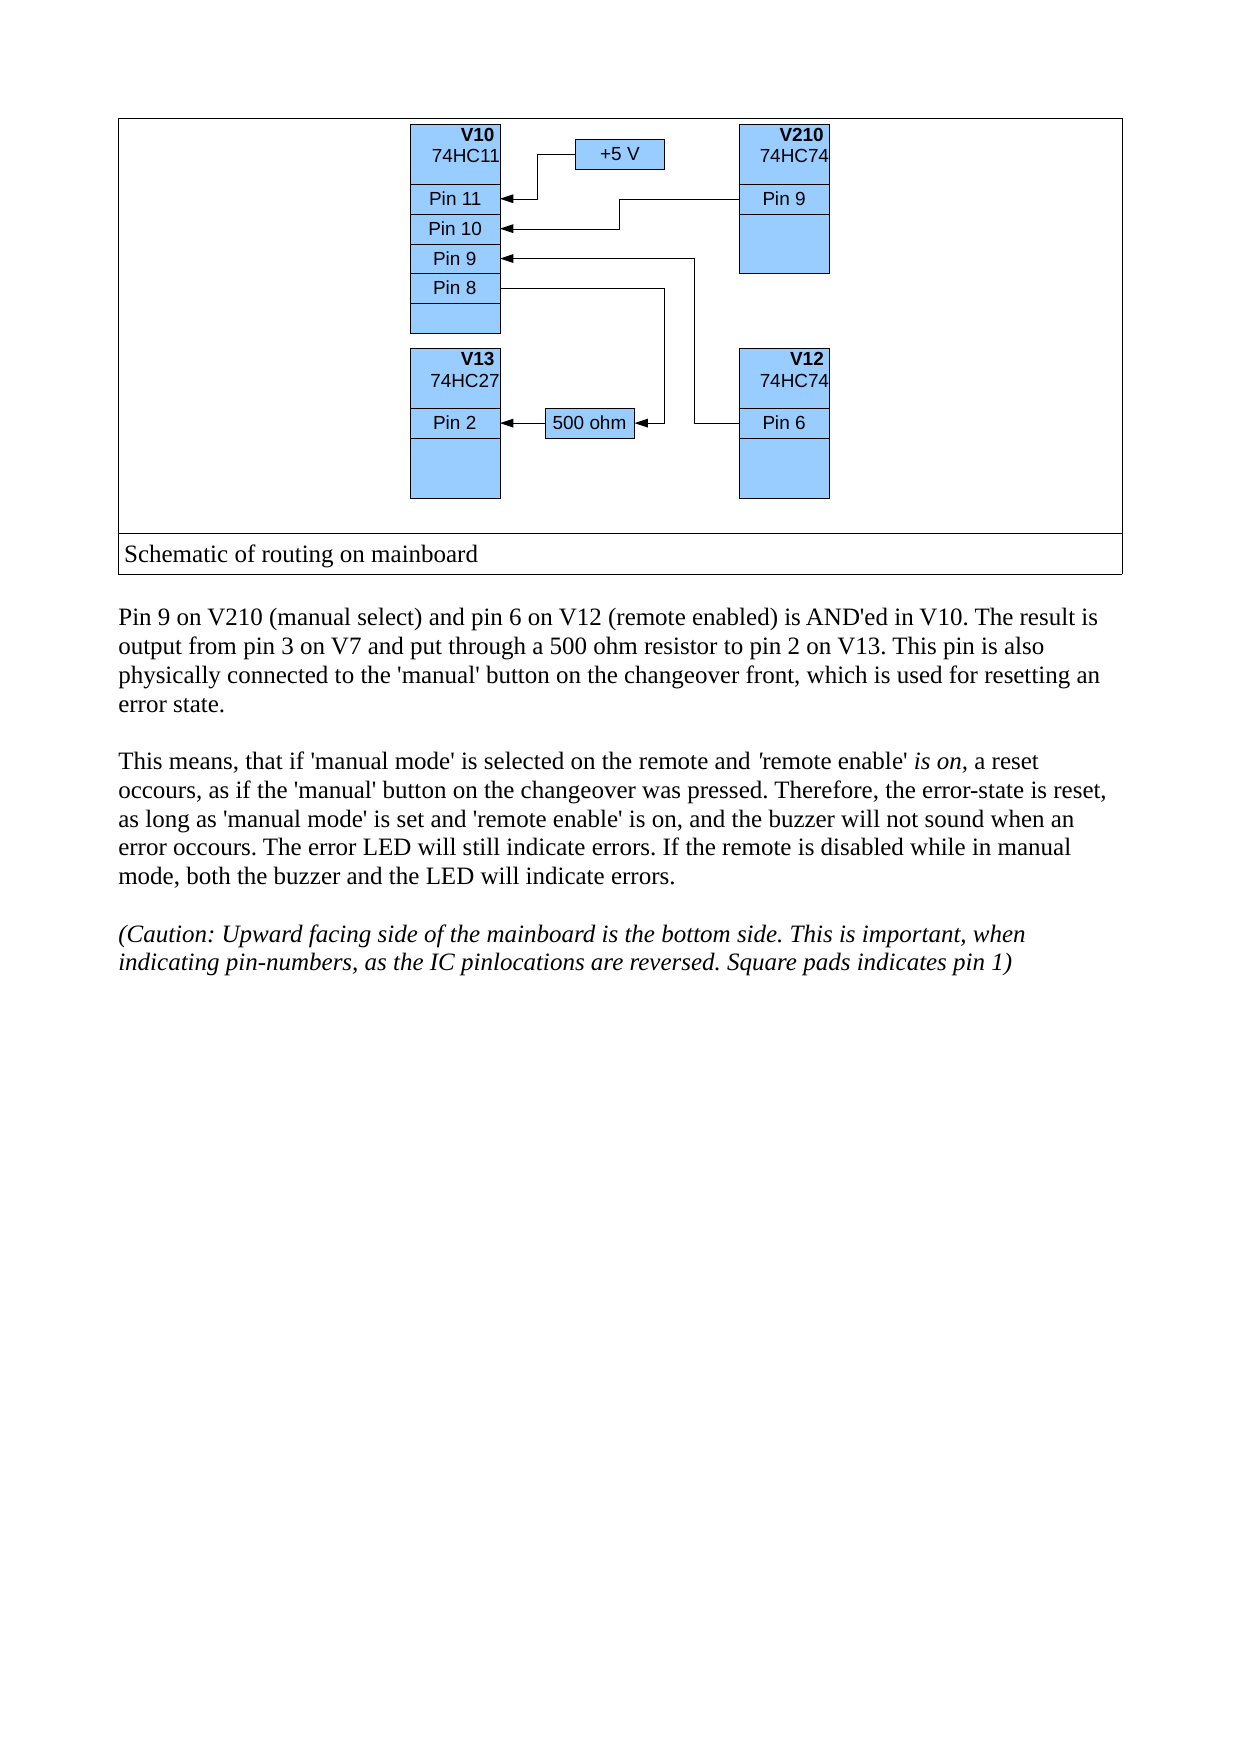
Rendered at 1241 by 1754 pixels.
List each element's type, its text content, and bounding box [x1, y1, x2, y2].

text Pin 9 on V210 (manual select) and pin 6 on V12 (remote enabled) is AND'ed in V10. The result is output from pin 3 on V7 and put through a 500 ohm resistor to pin 2 on V13. This pin is also physically connected to the 'manual' button on the changeover front, which is used for resetting an error state. [118, 602, 1122, 717]
text This means, that if 'manual mode' is selected on the remote and 'remote enable' is on, a reset occours, as if the 'manual' button on the changeover was pressed. Therefore, the error-state is reset, as long as 'manual mode' is set and 'remote enable' is on, and the buzzer will not sound when an error occours. The error LED will still indicate errors. If the remote is disabled while in manual mode, both the buzzer and the LED will indicate errors. [118, 746, 1122, 890]
text (Caution: Upward facing side of the mainboard is the bottom side. This is important, when indicating pin-numbers, as the IC pinlocations are reversed. Square pads indicates pin 1) [118, 919, 1122, 976]
table_cell Schematic of routing on mainboard [119, 534, 1122, 574]
table_header [119, 119, 1122, 533]
